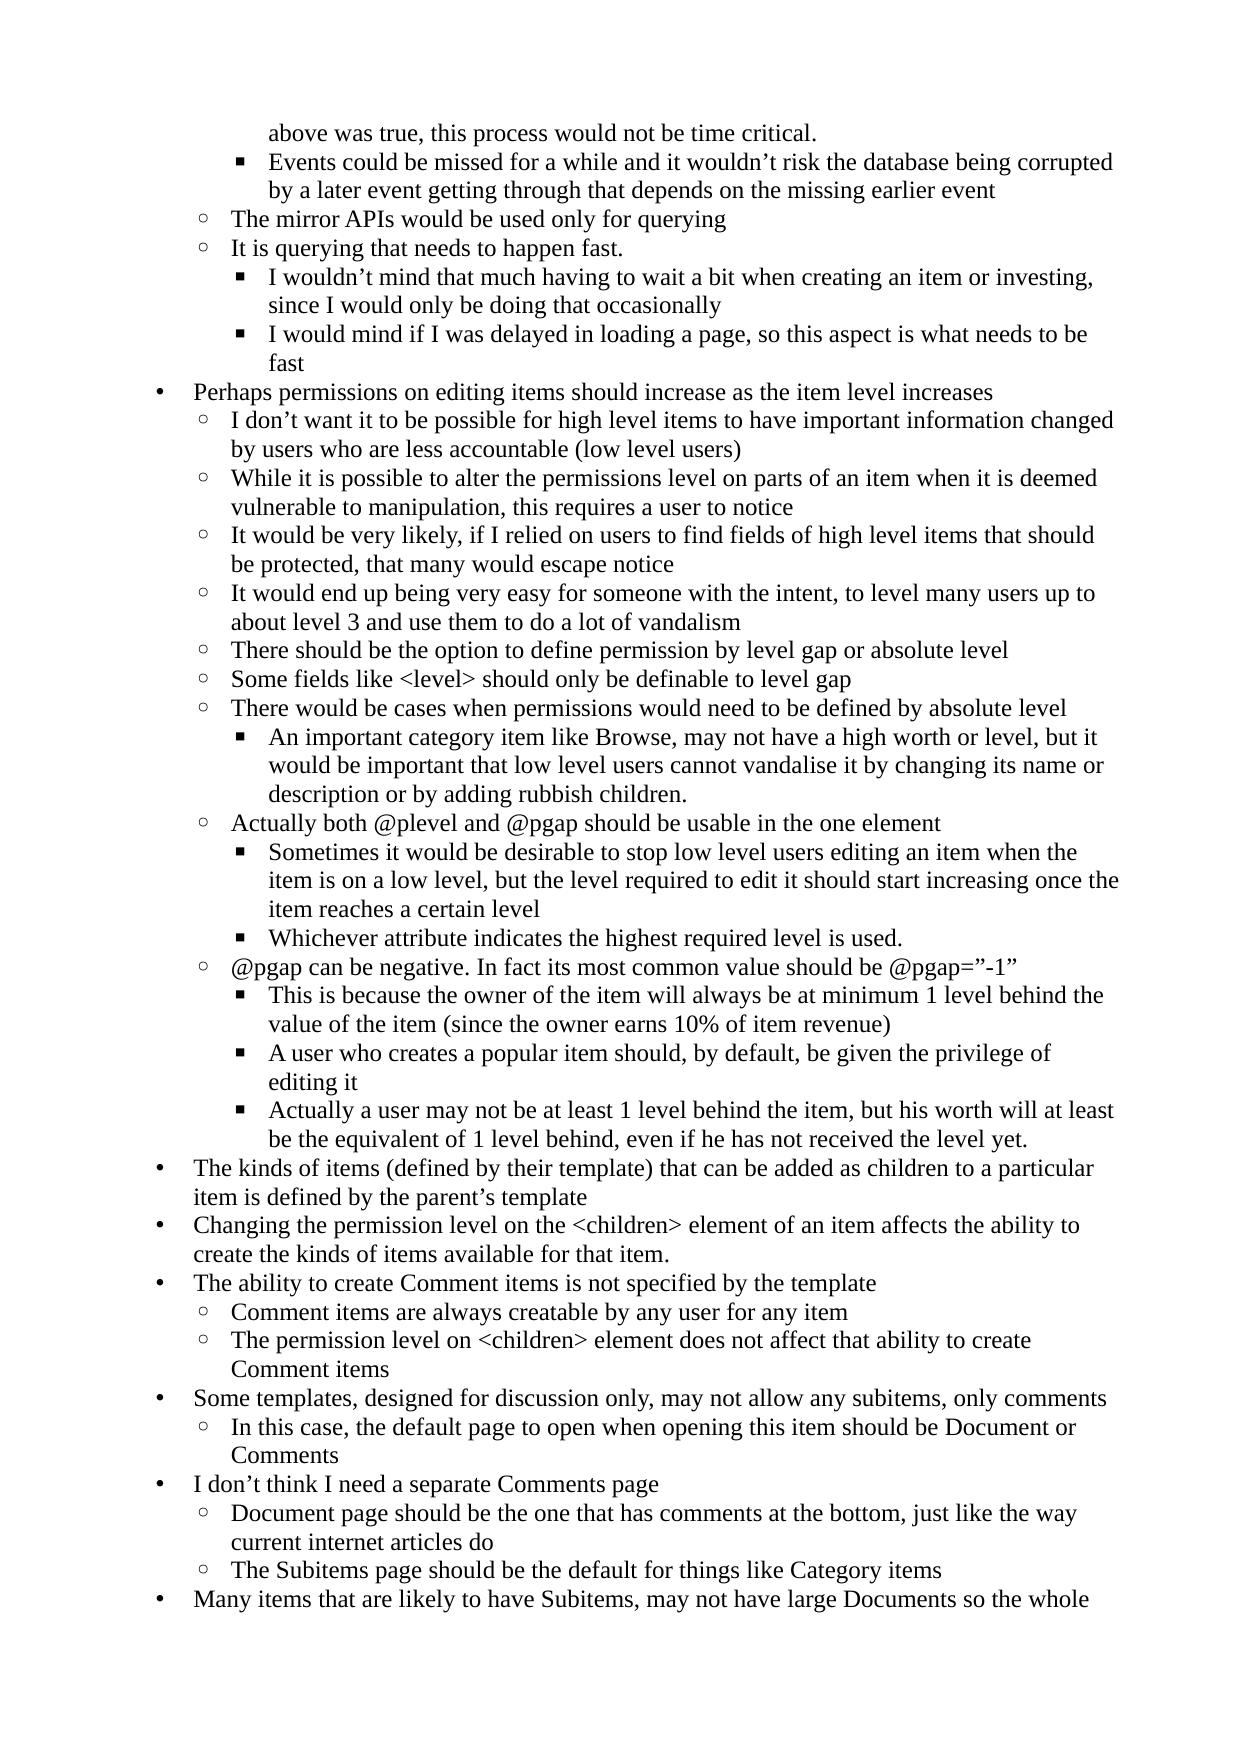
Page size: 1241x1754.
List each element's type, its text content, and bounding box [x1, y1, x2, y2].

list Sometimes it would be desirable to stop low level users editing an item when the item is on a low level, but the level required to edit it should start increasing once the item reaches a certain level [231, 837, 1122, 923]
list It would be very likely, if I relied on users to find fields of high level items that should be protected, that many would escape notice [193, 521, 1122, 578]
list @pgap can be negative. In fact its most common value should be @pgap=”-1” [193, 952, 1122, 981]
list Actually both @plevel and @pgap should be usable in the one element [193, 808, 1122, 837]
list There should be the option to define permission by level gap or absolute level [193, 636, 1122, 664]
list It is querying that needs to happen fast. [193, 233, 1122, 262]
list Some templates, designed for discussion only, may not allow any subitems, only comments [156, 1383, 1122, 1412]
list Events could be missed for a while and it wouldn’t risk the database being corrupted by a later event getting through that depends on the missing earlier event [231, 147, 1122, 204]
list I would mind if I was delayed in loading a page, so this aspect is what needs to be fast [231, 319, 1122, 377]
list above was true, this process would not be time critical. [231, 118, 1122, 147]
list The Subitems page should be the default for things like Category items [193, 1556, 1122, 1584]
list Some fields like <level> should only be definable to level gap [193, 664, 1122, 693]
list This is because the owner of the item will always be at minimum 1 level behind the value of the item (since the owner earns 10% of item revenue) [231, 981, 1122, 1038]
list Whichever attribute indicates the highest required level is used. [231, 923, 1122, 952]
list In this case, the default page to open when opening this item should be Document or Comments [193, 1412, 1122, 1469]
list It would end up being very easy for someone with the intent, to level many users up to about level 3 and use them to do a lot of vandalism [193, 578, 1122, 636]
list The ability to create Comment items is not specified by the template [156, 1268, 1122, 1297]
list Many items that are likely to have Subitems, may not have large Documents so the whole [156, 1584, 1122, 1613]
list Actually a user may not be at least 1 level behind the item, but his worth will at least be the equivalent of 1 level behind, even if he has not received the level yet. [231, 1096, 1122, 1153]
list I don’t think I need a separate Comments page [156, 1469, 1122, 1498]
list I don’t want it to be possible for high level items to have important information changed by users who are less accountable (low level users) [193, 406, 1122, 463]
list I wouldn’t mind that much having to wait a bit when creating an item or investing, since I would only be doing that occasionally [231, 262, 1122, 319]
list The mirror APIs would be used only for querying [193, 204, 1122, 233]
list Comment items are always creatable by any user for any item [193, 1297, 1122, 1326]
list There would be cases when permissions would need to be defined by absolute level [193, 693, 1122, 722]
list While it is possible to alter the permissions level on parts of an item when it is deemed vulnerable to manipulation, this requires a user to notice [193, 463, 1122, 521]
list A user who creates a popular item should, by default, be given the privilege of editing it [231, 1038, 1122, 1096]
list Changing the permission level on the <children> element of an item affects the ability to create the kinds of items available for that item. [156, 1211, 1122, 1268]
list Perhaps permissions on editing items should increase as the item level increases [156, 377, 1122, 406]
list Document page should be the one that has comments at the bottom, just like the way current internet articles do [193, 1498, 1122, 1556]
list The permission level on <children> element does not affect that ability to create Comment items [193, 1326, 1122, 1383]
list The kinds of items (defined by their template) that can be added as children to a particular item is defined by the parent’s template [156, 1153, 1122, 1211]
list An important category item like Browse, may not have a high worth or level, but it would be important that low level users cannot vandalise it by changing its name or description or by adding rubbish children. [231, 722, 1122, 808]
